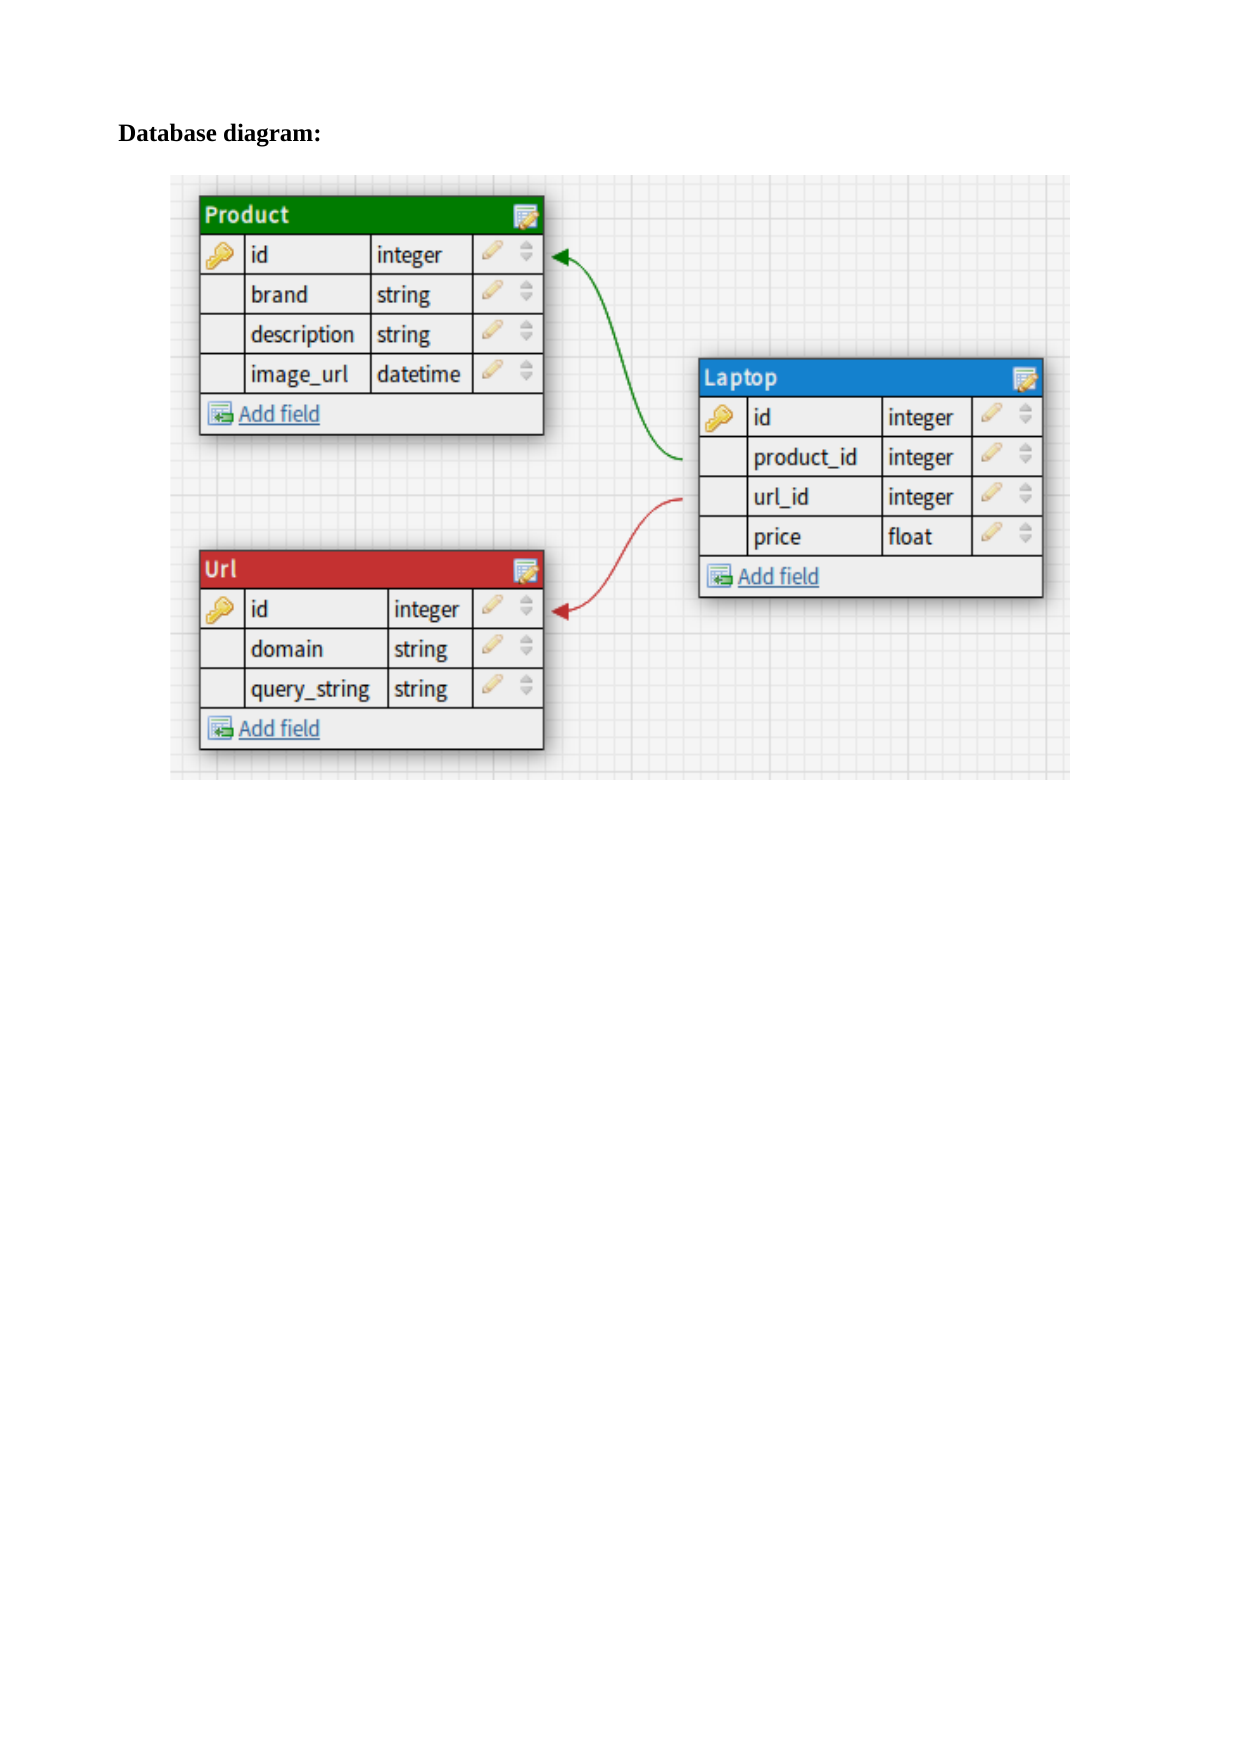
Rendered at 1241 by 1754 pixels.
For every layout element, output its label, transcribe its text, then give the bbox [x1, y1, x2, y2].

text Database diagram: [118, 118, 1122, 147]
picture [170, 175, 1070, 780]
